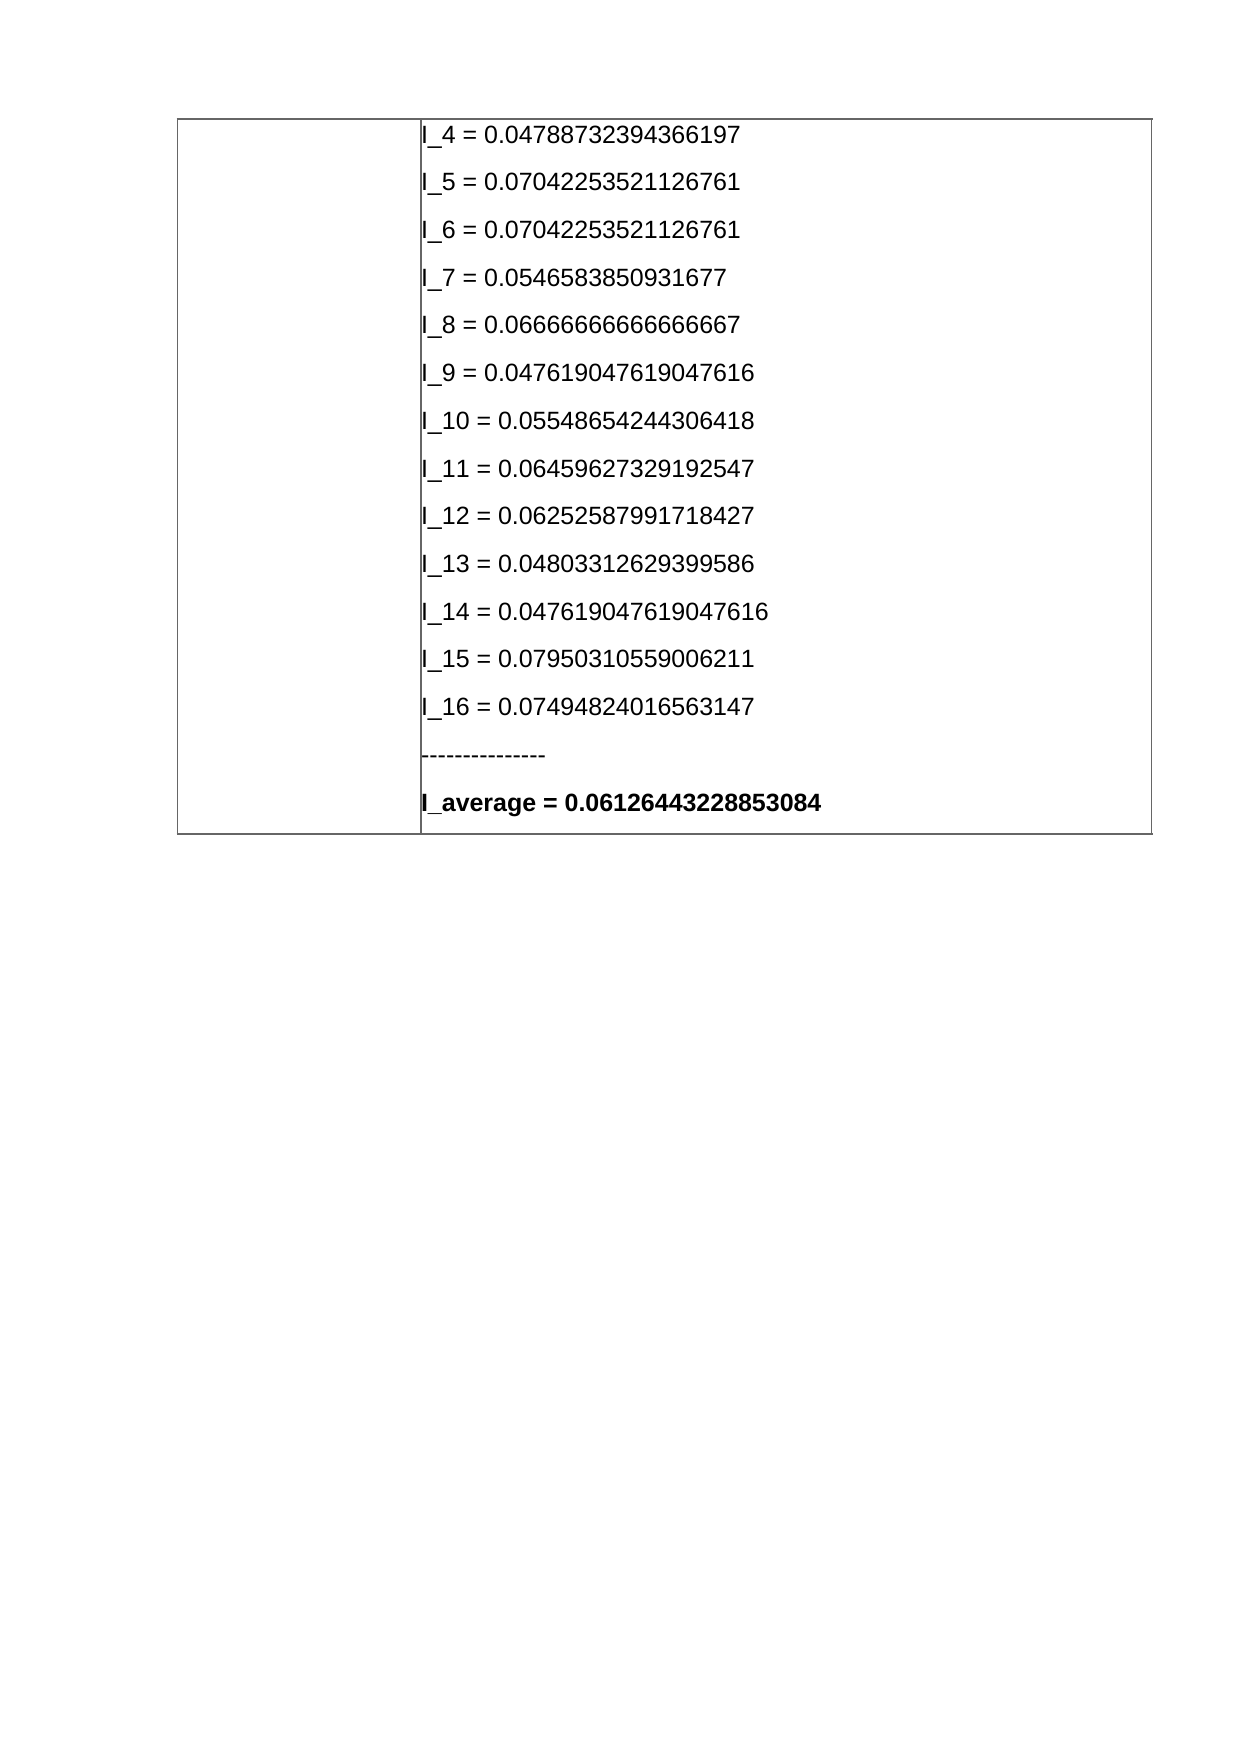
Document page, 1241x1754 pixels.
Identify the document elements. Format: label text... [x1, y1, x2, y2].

table_cell I_4 = 0.04788732394366197 I_5 = 0.07042253521126761 I_6 = 0.07042253521126761 I_7 = 0.0546583850931677 I_8 = 0.06666666666666667 I_9 = 0.047619047619047616 I_10 = 0.05548654244306418 I_11 = 0.06459627329192547 I_12 = 0.06252587991718427 I_13 = 0.04803312629399586 I_14 = 0.047619047619047616 I_15 = 0.07950310559006211 I_16 = 0.07494824016563147 --------------- I_average = 0.06126443228853084 [422, 120, 1151, 833]
table_cell [178, 120, 420, 833]
